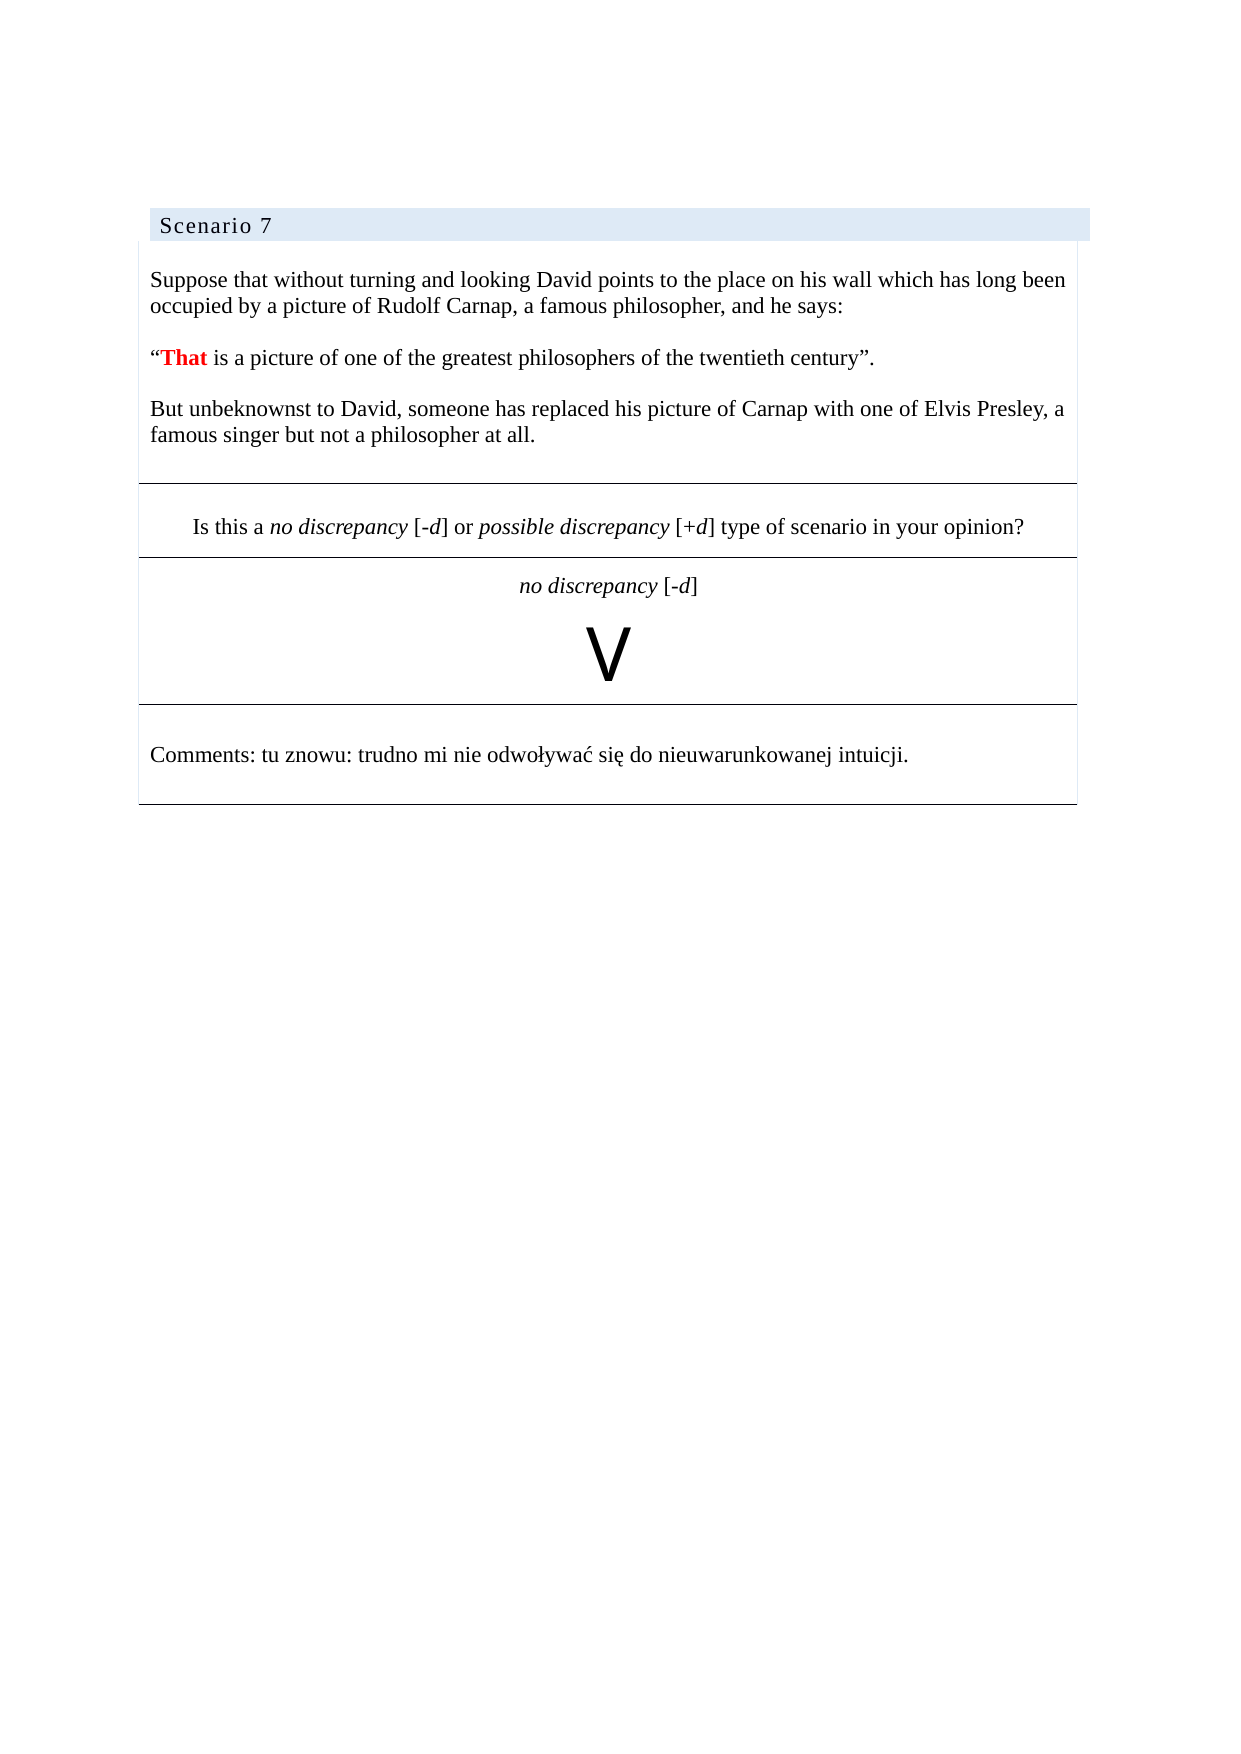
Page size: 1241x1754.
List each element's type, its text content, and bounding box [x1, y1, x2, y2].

table_cell V [139, 601, 1077, 703]
table_cell no discrepancy [-d] [139, 558, 1077, 601]
table_header Suppose that without turning and looking David points to the place on his wall which has long been occupied by a picture of Rudolf Carnap, a famous philosopher, and he says: “That is a picture of one of the greatest philosophers of the twentieth century”. But unbeknownst to David, someone has replaced his picture of Carnap with one of Elvis Presley, a famous singer but not a philosopher at all. [139, 241, 1077, 483]
subtitle Scenario 7 [151, 210, 1089, 240]
table_cell Is this a no discrepancy [-d] or possible discrepancy [+d] type of scenario in your opinion? [139, 484, 1077, 557]
table_cell Comments: tu znowu: trudno mi nie odwoływać się do nieuwarunkowanej intuicji. [139, 705, 1077, 804]
